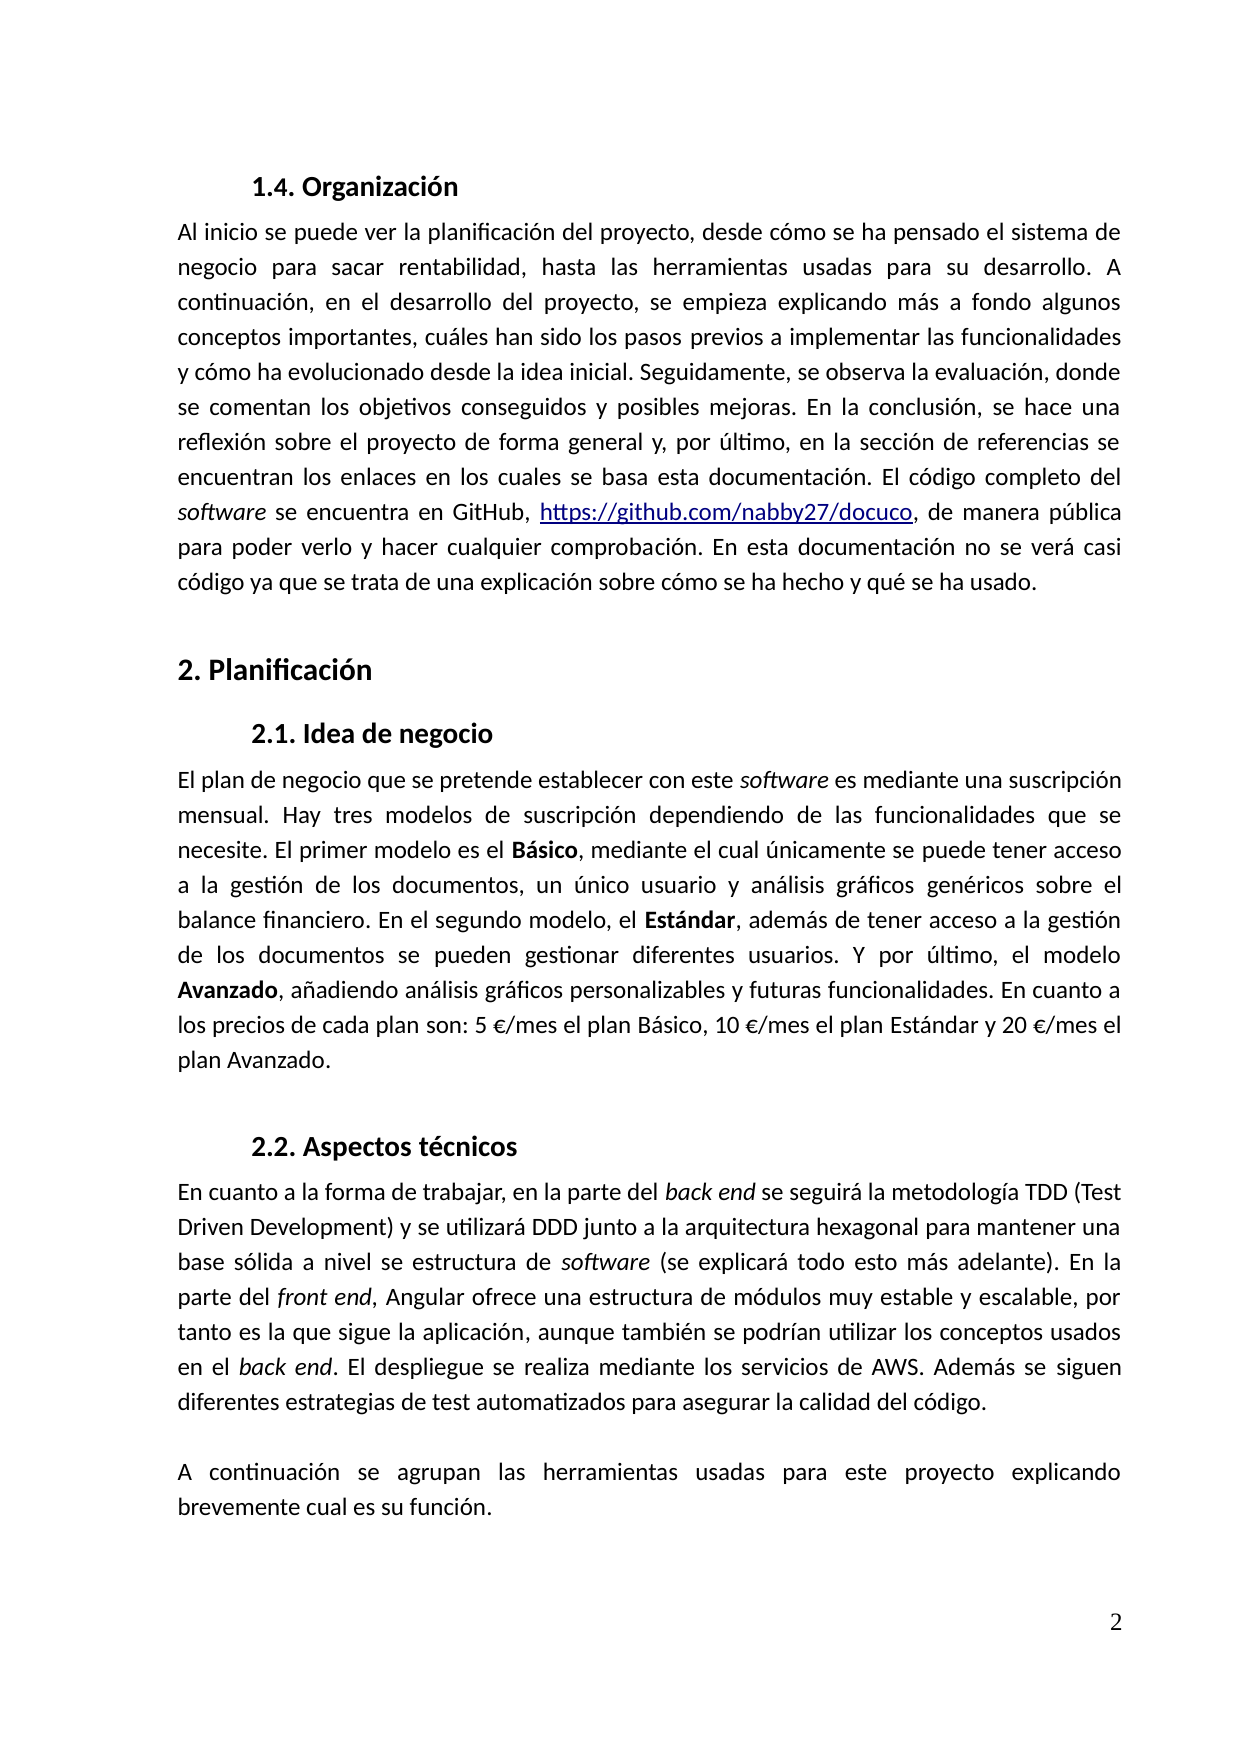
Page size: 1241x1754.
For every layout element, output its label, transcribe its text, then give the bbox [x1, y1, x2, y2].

text Al inicio se puede ver la planificación del proyecto, desde cómo se ha pensado el sistema de negocio para sacar rentabilidad, hasta las herramientas usadas para su desarrollo. A continuación, en el desarrollo del proyecto, se empieza explicando más a fondo algunos conceptos importantes, cuáles han sido los pasos previos a implementar las funcionalidades y cómo ha evolucionado desde la idea inicial. Seguidamente, se observa la evaluación, donde se comentan los objetivos conseguidos y posibles mejoras. En la conclusión, se hace una reflexión sobre el proyecto de forma general y, por último, en la sección de referencias se encuentran los enlaces en los cuales se basa esta documentación. El código completo del software se encuentra en GitHub, https://github.com/nabby27/docuco, de manera pública para poder verlo y hacer cualquier comprobación. En esta documentación no se verá casi código ya que se trata de una explicación sobre cómo se ha hecho y qué se ha usado. [177, 316, 1122, 356]
text A continuación se agrupan las herramientas usadas para este proyecto explicando brevemente cual es su función. [177, 1487, 1122, 1522]
text El plan de negocio que se pretende establecer con este software es mediante una suscripción mensual. Hay tres modelos de suscripción dependiendo de las funcionalidades que se necesite. El primer modelo es el Básico, mediante el cual únicamente se puede tener acceso a la gestión de los documentos, un único usuario y análisis gráficos genéricos sobre el balance financiero. En el segundo modelo, el Estándar, además de tener acceso a la gestión de los documentos se pueden gestionar diferentes usuarios. Y por último, el modelo Avanzado, añadiendo análisis gráficos personalizables y futuras funcionalidades. En cuanto a los precios de cada plan son: 5 €/mes el plan Básico, 10 €/mes el plan Estándar y 20 €/mes el plan Avanzado. [177, 764, 1122, 1074]
text Al inicio se puede ver la planificación del proyecto, desde cómo se ha pensado el sistema de negocio para sacar rentabilidad, hasta las herramientas usadas para su desarrollo. A continuación, en el desarrollo del proyecto, se empieza explicando más a fondo algunos conceptos importantes, cuáles han sido los pasos previos a implementar las funcionalidades y cómo ha evolucionado desde la idea inicial. Seguidamente, se observa la evaluación, donde se comentan los objetivos conseguidos y posibles mejoras. En la conclusión, se hace una reflexión sobre el proyecto de forma general y, por último, en la sección de referencias se encuentran los enlaces en los cuales se basa esta documentación. El código completo del software se encuentra en GitHub, https://github.com/nabby27/docuco, de manera pública para poder verlo y hacer cualquier comprobación. En esta documentación no se verá casi código ya que se trata de una explicación sobre cómo se ha hecho y qué se ha usado. [177, 491, 1122, 522]
subtitle 2.1. Idea de negocio [251, 716, 266, 751]
subtitle 2.2. Aspectos técnicos [251, 1128, 266, 1164]
subtitle 2. Planificación [373, 650, 1122, 688]
text En cuanto a la forma de trabajar, en la parte del back end se seguirá la metodología TDD (Test Driven Development) y se utilizará DDD junto a la arquitectura hexagonal para mantener una base sólida a nivel se estructura de software (se explicará todo esto más adelante). En la parte del front end, Angular ofrece una estructura de módulos muy estable y escalable, por tanto es la que sigue la aplicación, aunque también se podrían utilizar los conceptos usados en el back end. El despliegue se realiza mediante los servicios de AWS. Además se siguen diferentes estrategias de test automatizados para asegurar la calidad del código. [177, 1277, 1122, 1417]
subtitle 2.2. Aspectos técnicos [418, 1128, 1122, 1164]
subtitle 2.1. Idea de negocio [493, 716, 1122, 751]
subtitle 1.4. Organización [458, 168, 1122, 203]
subtitle 1.4. Organización [274, 168, 288, 203]
text Al inicio se puede ver la planificación del proyecto, desde cómo se ha pensado el sistema de negocio para sacar rentabilidad, hasta las herramientas usadas para su desarrollo. A continuación, en el desarrollo del proyecto, se empieza explicando más a fondo algunos conceptos importantes, cuáles han sido los pasos previos a implementar las funcionalidades y cómo ha evolucionado desde la idea inicial. Seguidamente, se observa la evaluación, donde se comentan los objetivos conseguidos y posibles mejoras. En la conclusión, se hace una reflexión sobre el proyecto de forma general y, por último, en la sección de referencias se encuentran los enlaces en los cuales se basa esta documentación. El código completo del software se encuentra en GitHub, https://github.com/nabby27/docuco, de manera pública para poder verlo y hacer cualquier comprobación. En esta documentación no se verá casi código ya que se trata de una explicación sobre cómo se ha hecho y qué se ha usado. [177, 216, 1122, 251]
text Al inicio se puede ver la planificación del proyecto, desde cómo se ha pensado el sistema de negocio para sacar rentabilidad, hasta las herramientas usadas para su desarrollo. A continuación, en el desarrollo del proyecto, se empieza explicando más a fondo algunos conceptos importantes, cuáles han sido los pasos previos a implementar las funcionalidades y cómo ha evolucionado desde la idea inicial. Seguidamente, se observa la evaluación, donde se comentan los objetivos conseguidos y posibles mejoras. En la conclusión, se hace una reflexión sobre el proyecto de forma general y, por último, en la sección de referencias se encuentran los enlaces en los cuales se basa esta documentación. El código completo del software se encuentra en GitHub, https://github.com/nabby27/docuco, de manera pública para poder verlo y hacer cualquier comprobación. En esta documentación no se verá casi código ya que se trata de una explicación sobre cómo se ha hecho y qué se ha usado. [177, 523, 1122, 596]
subtitle 1.4. Organización [251, 168, 266, 203]
subtitle 2. Planificación [177, 650, 193, 688]
